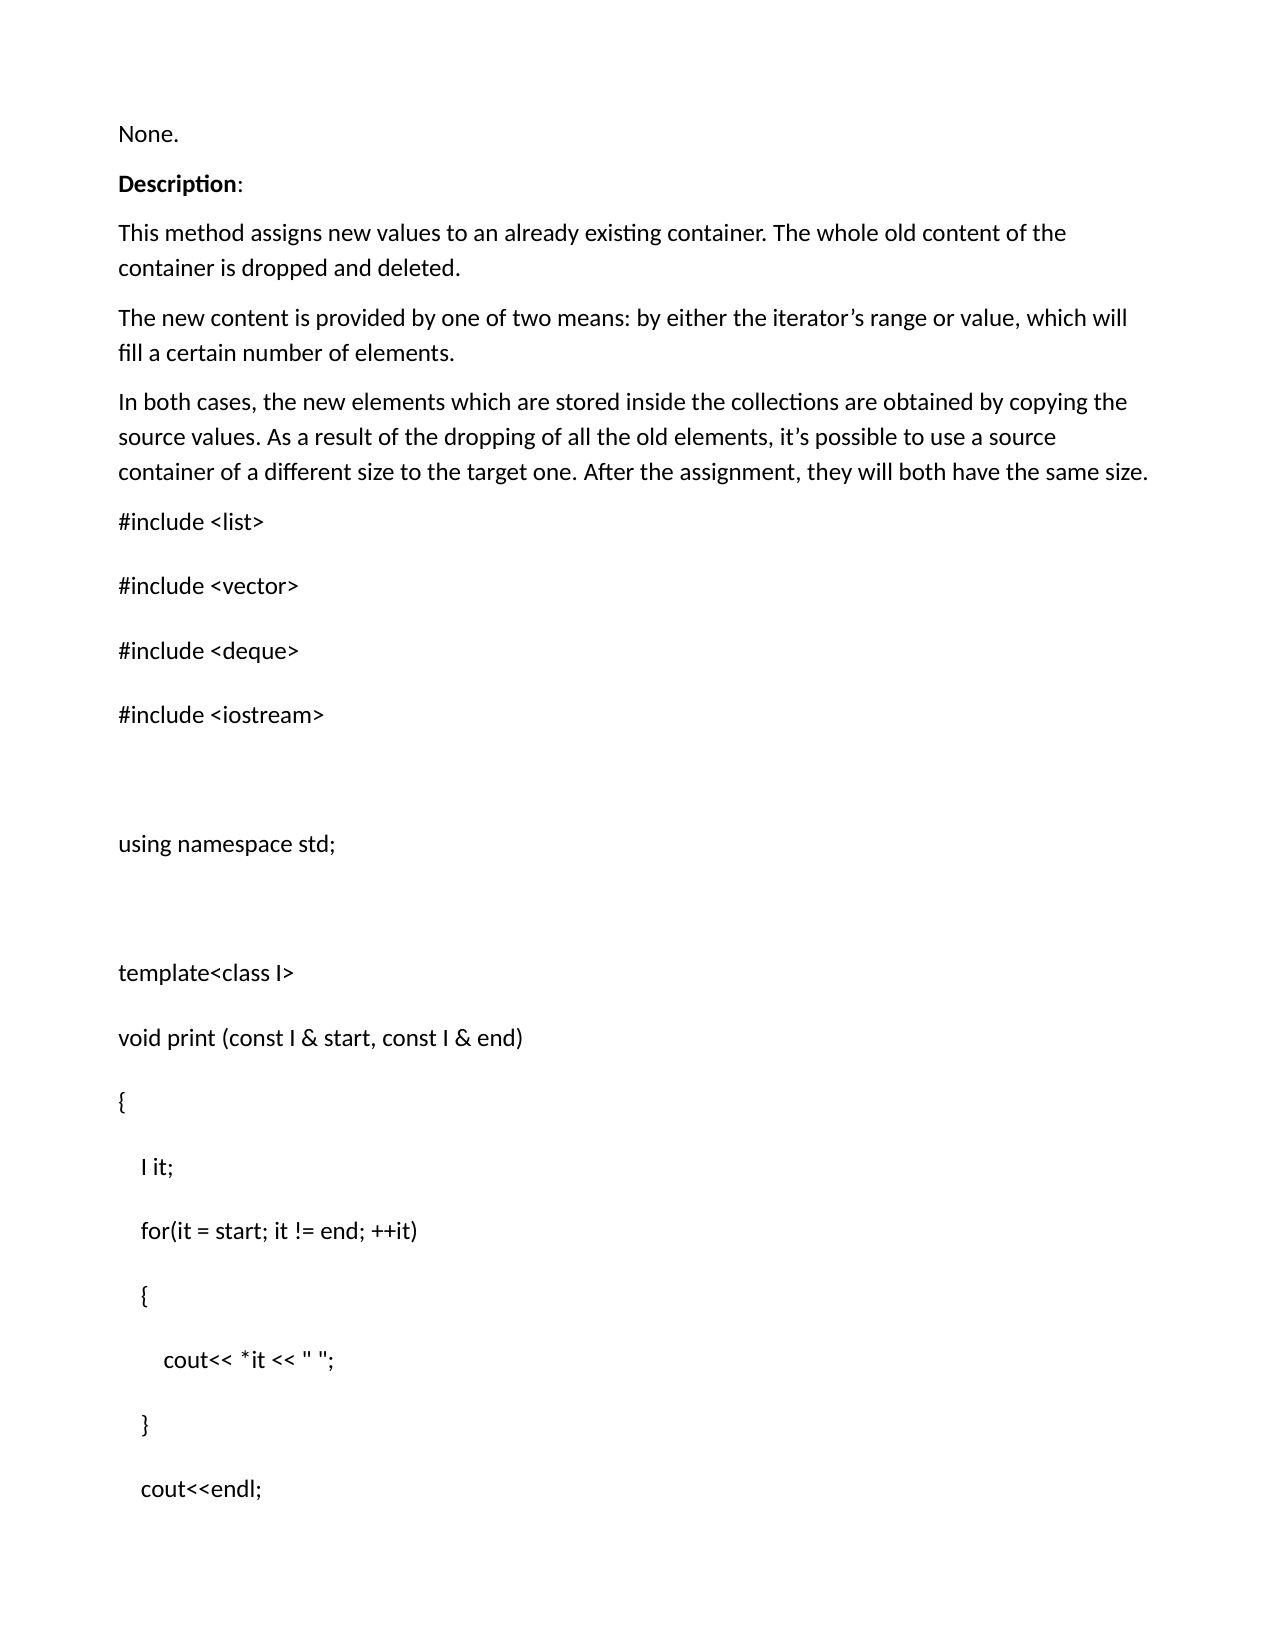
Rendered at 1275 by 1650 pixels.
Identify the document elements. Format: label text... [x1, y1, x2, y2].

text Description: [118, 168, 1157, 198]
text { [118, 1280, 1157, 1310]
text for(it = start; it != end; ++it) [118, 1215, 1157, 1246]
text This method assigns new values to an already existing container. The whole old content of the container is dropped and deleted. [118, 217, 1157, 283]
text template<class I> [118, 957, 1157, 988]
text } [118, 1409, 1157, 1439]
text { [118, 1086, 1157, 1117]
text In both cases, the new elements which are stored inside the collections are obtained by copying the source values. As a result of the dropping of all the old elements, it’s possible to use a source container of a different size to the target one. After the assignment, they will both have the same size. [118, 386, 1157, 487]
text using namespace std; [118, 828, 1157, 859]
text #include <iostream> [118, 699, 1157, 730]
text None. [118, 118, 1157, 149]
text The new content is provided by one of two means: by either the iterator’s range or value, which will fill a certain number of elements. [118, 302, 1157, 367]
text #include <list> [118, 506, 1157, 537]
text #include <vector> [118, 571, 1157, 601]
text cout<< *it << " "; [118, 1344, 1157, 1375]
text #include <deque> [118, 635, 1157, 666]
text I it; [118, 1151, 1157, 1181]
text cout<<endl; [118, 1473, 1157, 1504]
text void print (const I & start, const I & end) [118, 1022, 1157, 1052]
